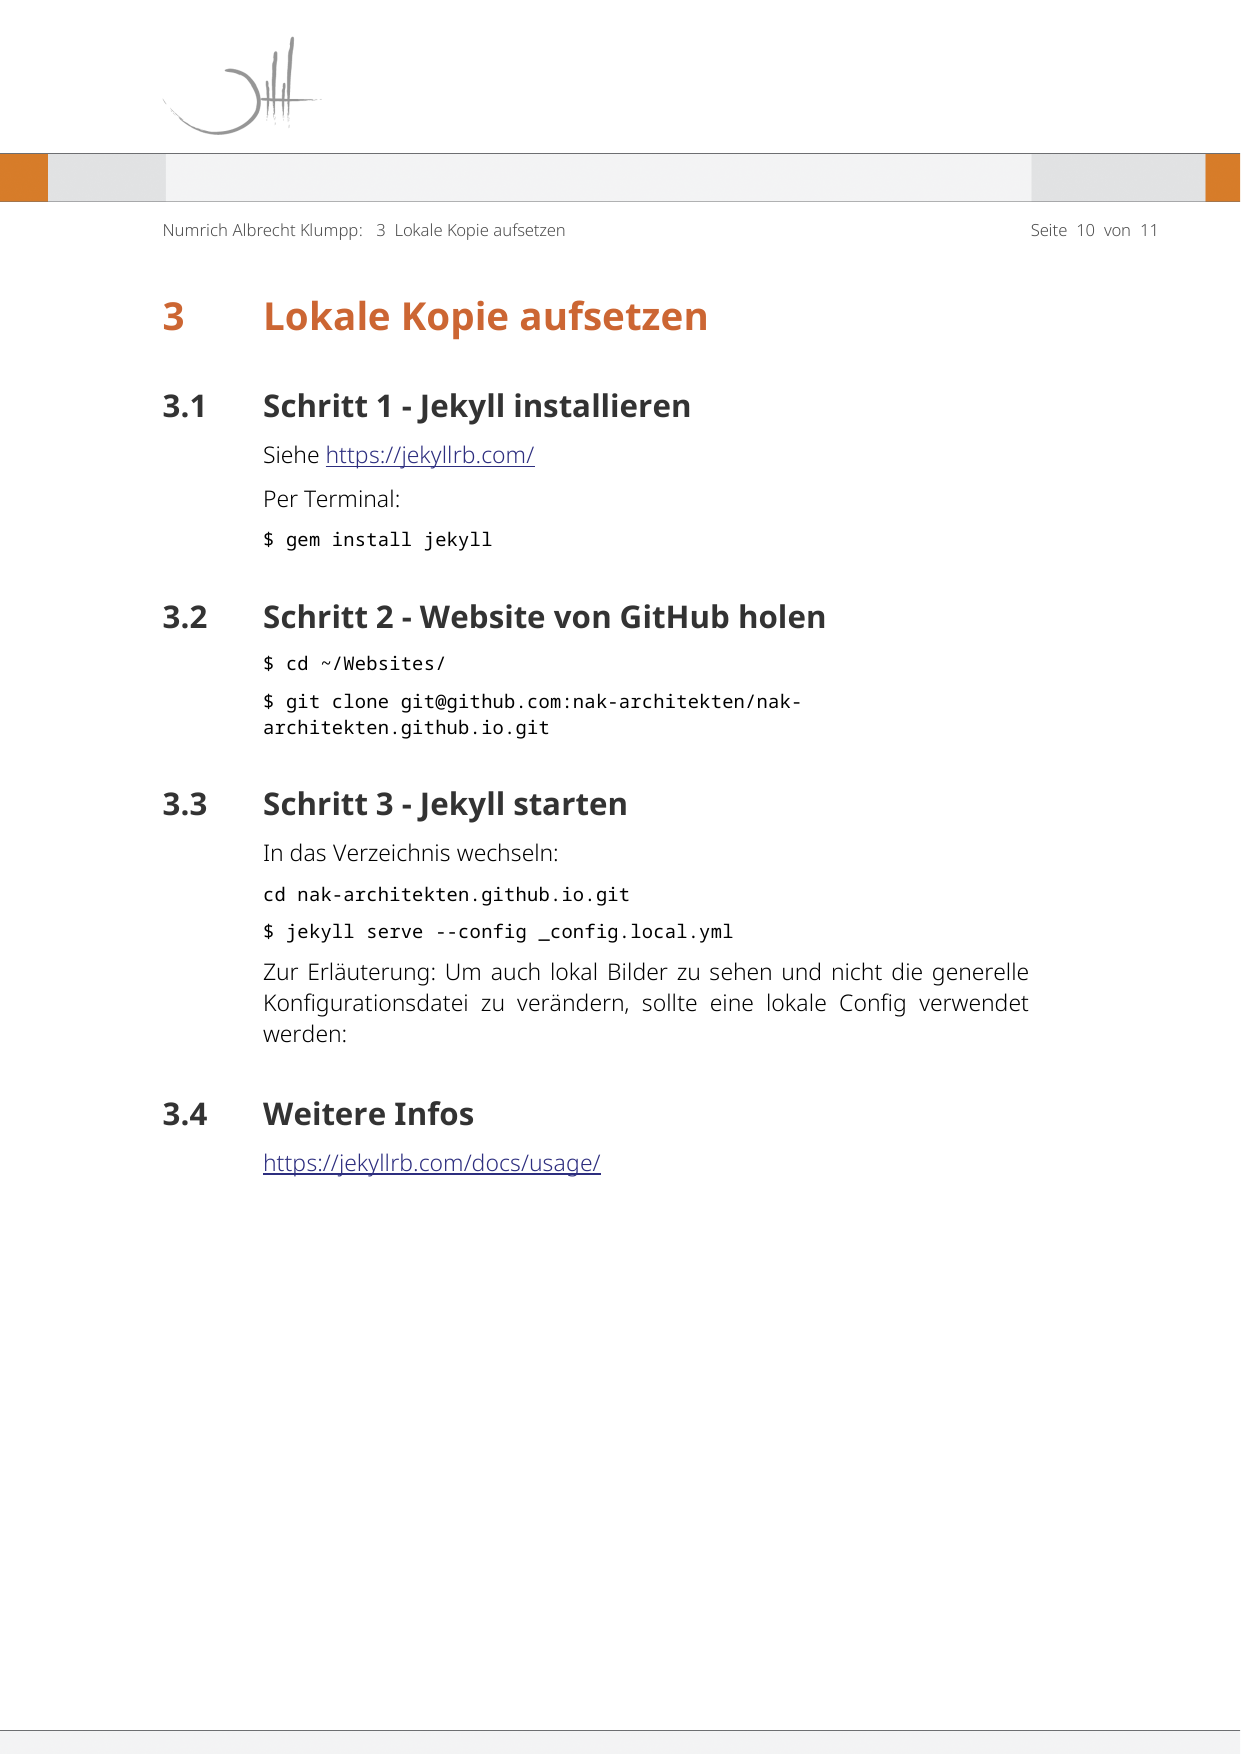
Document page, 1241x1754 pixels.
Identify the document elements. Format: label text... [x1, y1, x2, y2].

subtitle Lokale Kopie aufsetzen [162, 289, 1031, 342]
text Siehe https://jekyllrb.com/ [263, 439, 1031, 470]
subtitle Weitere Infos [162, 1092, 1031, 1134]
text $ gem install jekyll [263, 526, 1031, 552]
picture [0, 1730, 1241, 1754]
picture [162, 35, 322, 136]
text Per Terminal: [263, 483, 1031, 514]
subtitle Schritt 2 - Website von GitHub holen [162, 595, 1031, 637]
text $ cd ~/Websites/ [263, 650, 1031, 676]
text Zur Erläuterung: Um auch lokal Bilder zu sehen und nicht die generelle Konfigurationsdatei zu verändern, sollte eine lokale Config verwendet werden: [263, 956, 1031, 1049]
text cd nak-architekten.github.io.git [263, 881, 1031, 907]
text https://jekyllrb.com/docs/usage/ [263, 1147, 1031, 1178]
subtitle Schritt 3 - Jekyll starten [162, 782, 1031, 825]
text In das Verzeichnis wechseln: [263, 837, 1031, 868]
text $ git clone git@github.com:nak-architekten/nak-architekten.github.io.git [263, 688, 1031, 740]
picture [0, 153, 1241, 202]
text $ jekyll serve --config _config.local.yml [263, 918, 1031, 944]
subtitle Schritt 1 - Jekyll installieren [162, 384, 1031, 427]
